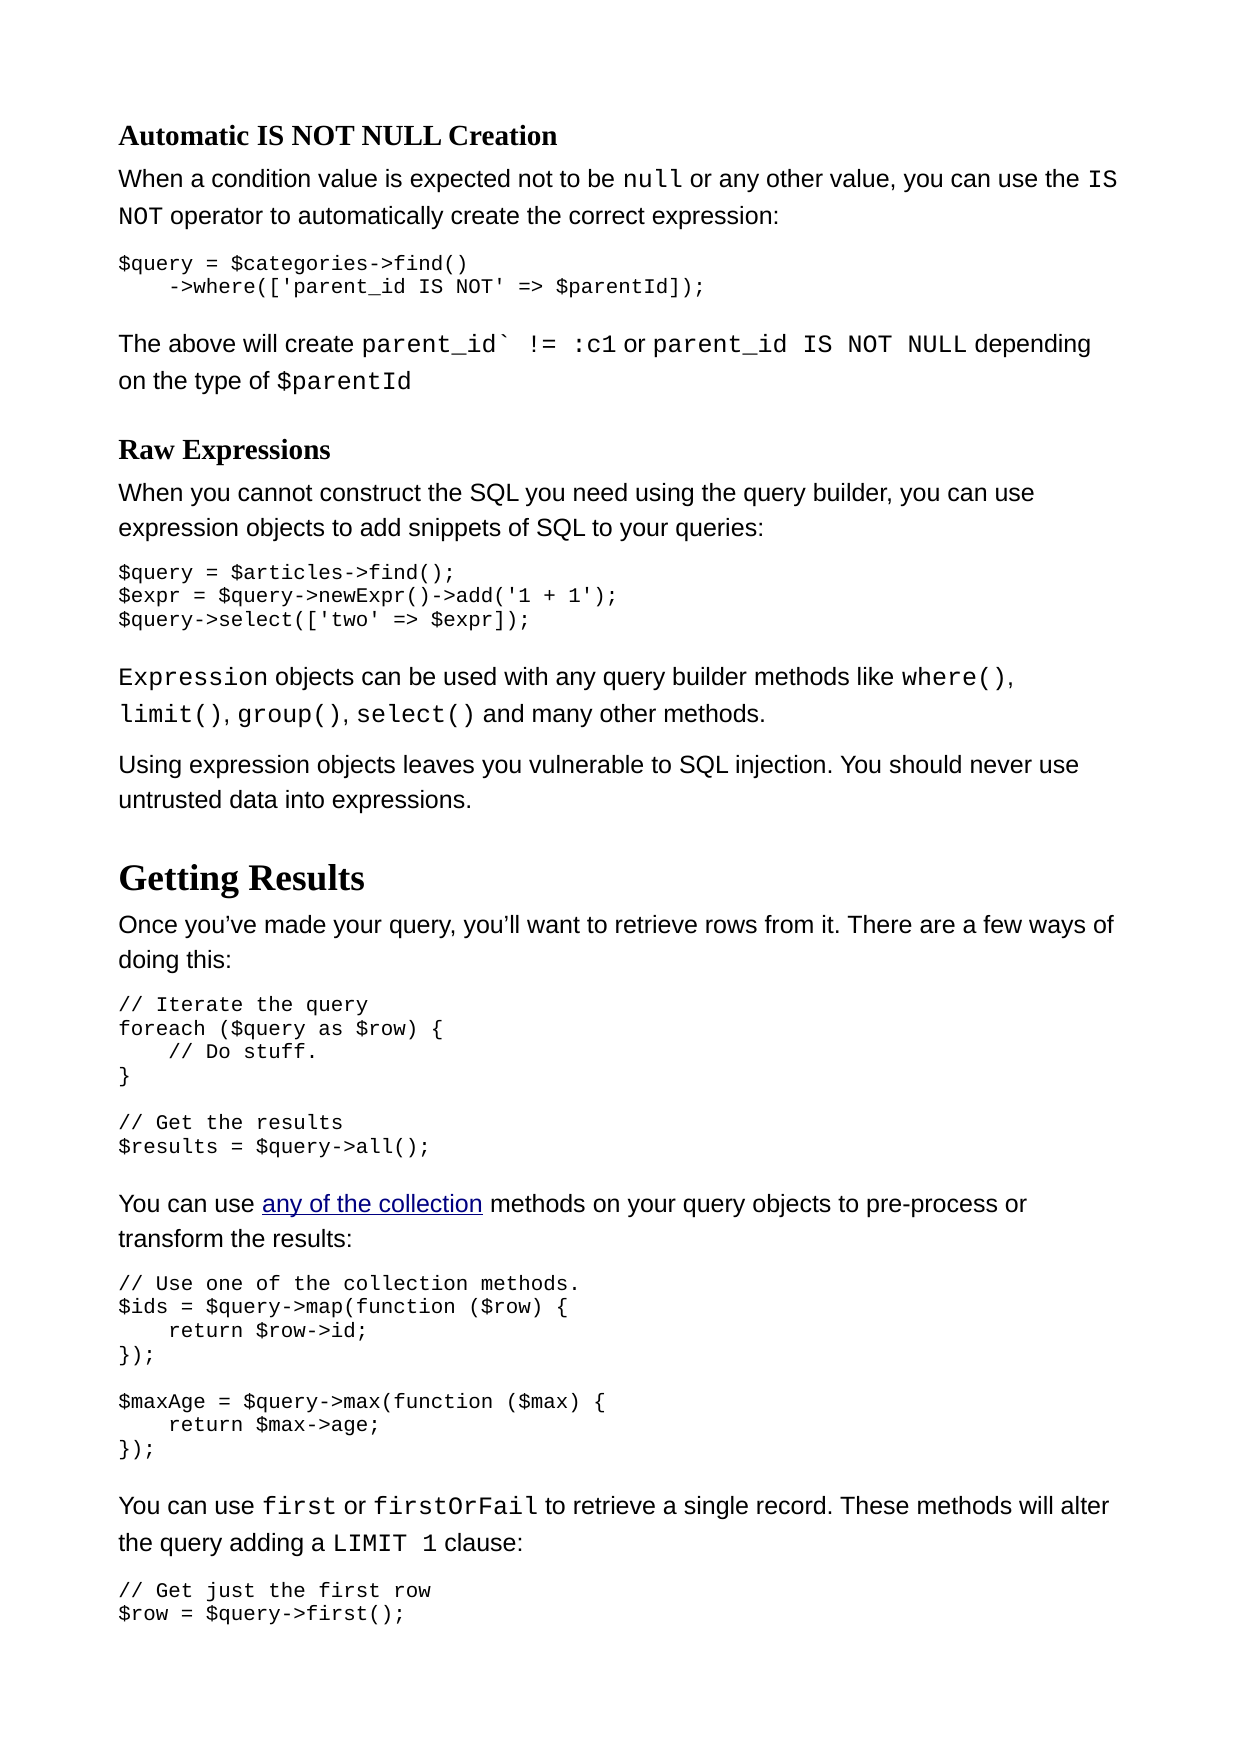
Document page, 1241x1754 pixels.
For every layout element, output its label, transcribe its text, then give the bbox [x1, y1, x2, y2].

text $query = $articles->find(); [118, 562, 1122, 585]
text $expr = $query->newExpr()->add('1 + 1'); [118, 585, 1122, 609]
text // Iterate the query [118, 994, 1122, 1018]
text You can use first or firstOrFail to retrieve a single record. These methods will alter the query adding a LIMIT 1 clause: [118, 1491, 1122, 1559]
text When a condition value is expected not to be null or any other value, you can use the IS NOT operator to automatically create the correct expression: [118, 164, 1122, 232]
text return $row->id; [118, 1320, 1122, 1343]
subtitle Raw Expressions [118, 432, 1122, 466]
subtitle Automatic IS NOT NULL Creation [118, 118, 1122, 152]
text foreach ($query as $row) { [118, 1018, 1122, 1041]
text $query->select(['two' => $expr]); [118, 609, 1122, 633]
text // Get just the first row [118, 1579, 1122, 1603]
text You can use any of the collection methods on your query objects to pre-process or transform the results: [118, 1189, 1122, 1252]
text $maxAge = $query->max(function ($max) { [118, 1391, 1122, 1414]
text $ids = $query->map(function ($row) { [118, 1296, 1122, 1320]
text $results = $query->all(); [118, 1136, 1122, 1159]
text } [118, 1065, 1122, 1089]
text Once you’ve made your query, you’ll want to retrieve rows from it. There are a few ways of doing this: [118, 911, 1122, 974]
text Expression objects can be used with any query builder methods like where(), limit(), group(), select() and many other methods. [118, 662, 1122, 730]
text // Use one of the collection methods. [118, 1273, 1122, 1296]
text Using expression objects leaves you vulnerable to SQL injection. You should never use untrusted data into expressions. [118, 751, 1122, 814]
text When you cannot construct the SQL you need using the query builder, you can use expression objects to add snippets of SQL to your queries: [118, 478, 1122, 541]
text $row = $query->first(); [118, 1603, 1122, 1627]
text ->where(['parent_id IS NOT' => $parentId]); [118, 276, 1122, 300]
text The above will create parent_id` != :c1 or parent_id IS NOT NULL depending on the type of $parentId [118, 329, 1122, 397]
text $query = $categories->find() [118, 252, 1122, 276]
text return $max->age; [118, 1414, 1122, 1438]
text // Get the results [118, 1112, 1122, 1136]
text // Do stuff. [118, 1041, 1122, 1065]
text }); [118, 1343, 1122, 1367]
text }); [118, 1438, 1122, 1462]
subtitle Getting Results [118, 855, 1122, 898]
